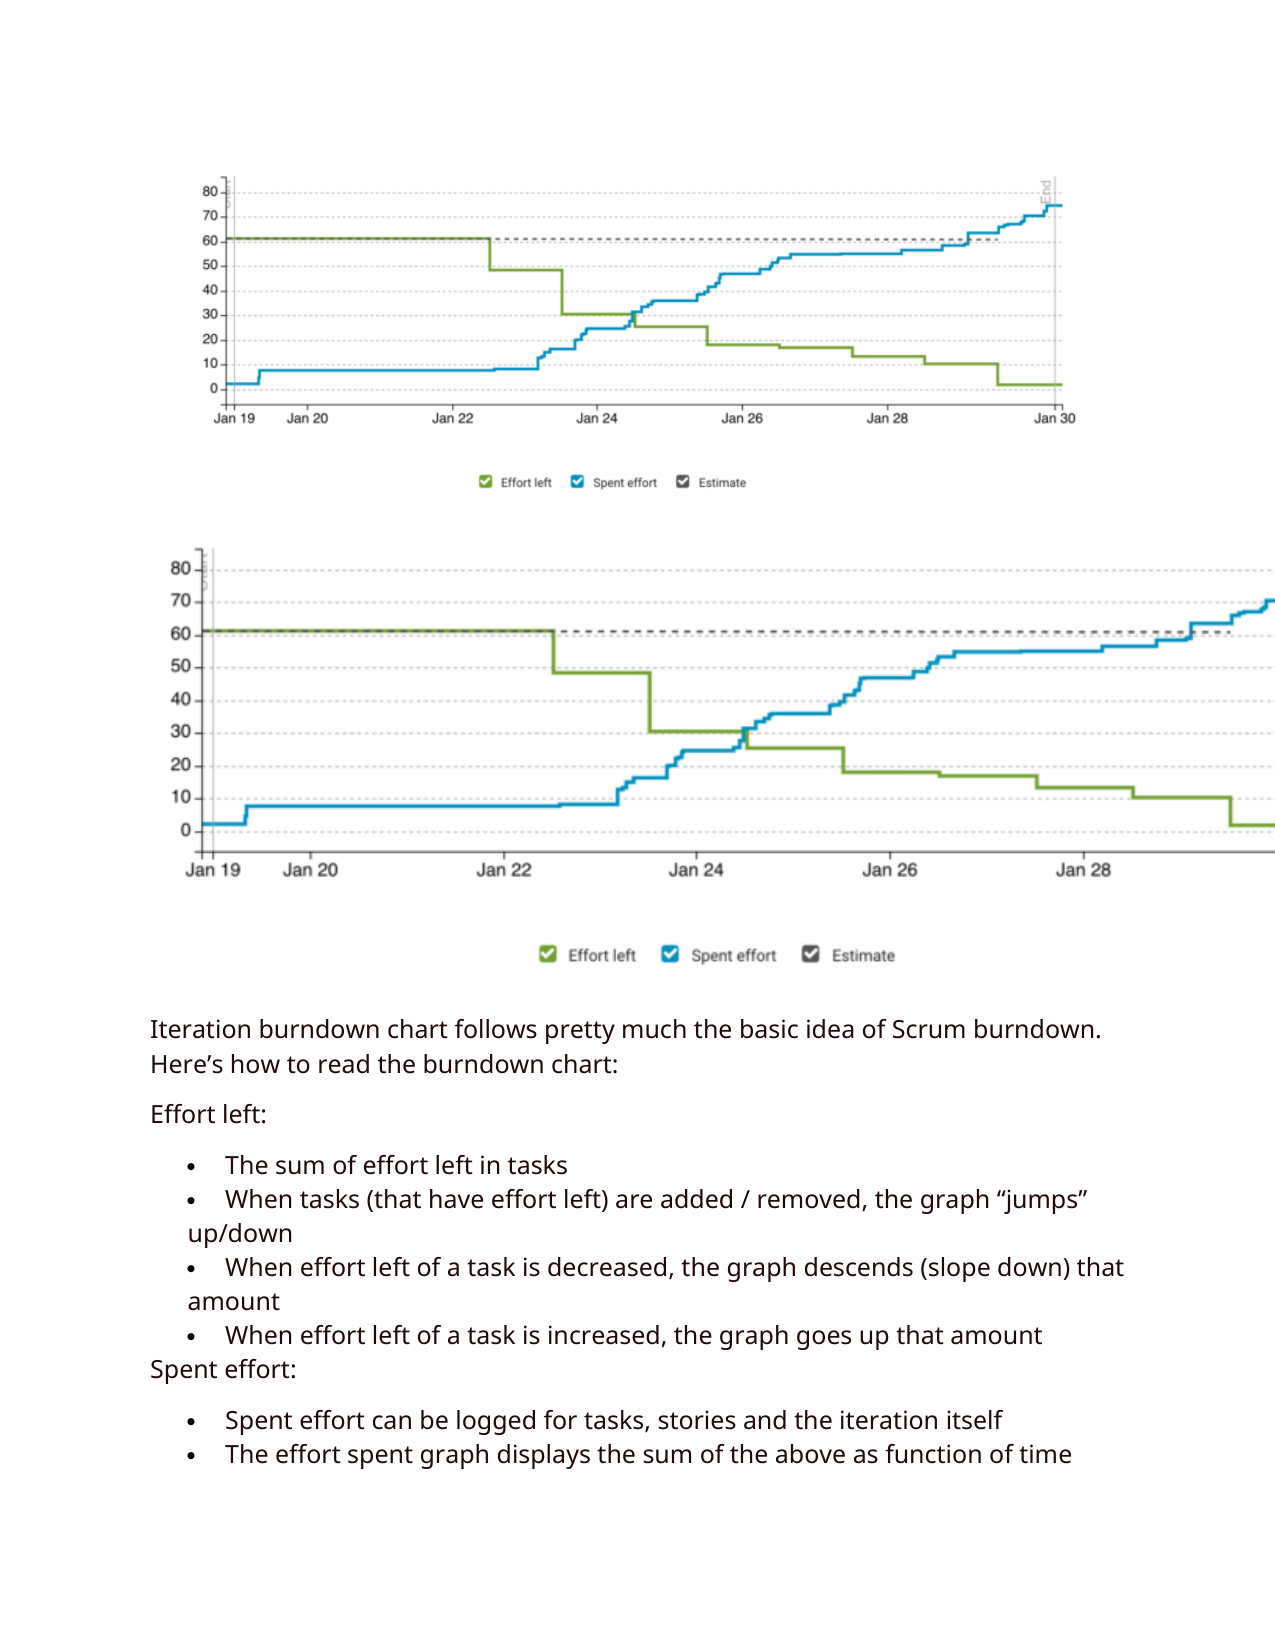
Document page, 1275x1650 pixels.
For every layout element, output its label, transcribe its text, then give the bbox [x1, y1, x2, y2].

text Effort left: [150, 1097, 1125, 1131]
list The sum of effort left in tasks [187, 1148, 1125, 1182]
list When effort left of a task is decreased, the graph descends (slope down) that amount [187, 1250, 1125, 1318]
text Iteration burndown chart follows pretty much the basic idea of Scrum burndown. Here’s how to read the burndown chart: [150, 1012, 1125, 1080]
list Spent effort can be logged for tasks, stories and the iteration itself [187, 1403, 1125, 1437]
list When tasks (that have effort left) are added / removed, the graph “jumps” up/down [187, 1182, 1125, 1250]
list The effort spent graph displays the sum of the above as function of time [187, 1437, 1125, 1471]
text Spent effort: [150, 1352, 1125, 1386]
list When effort left of a task is increased, the graph goes up that amount [187, 1318, 1125, 1352]
